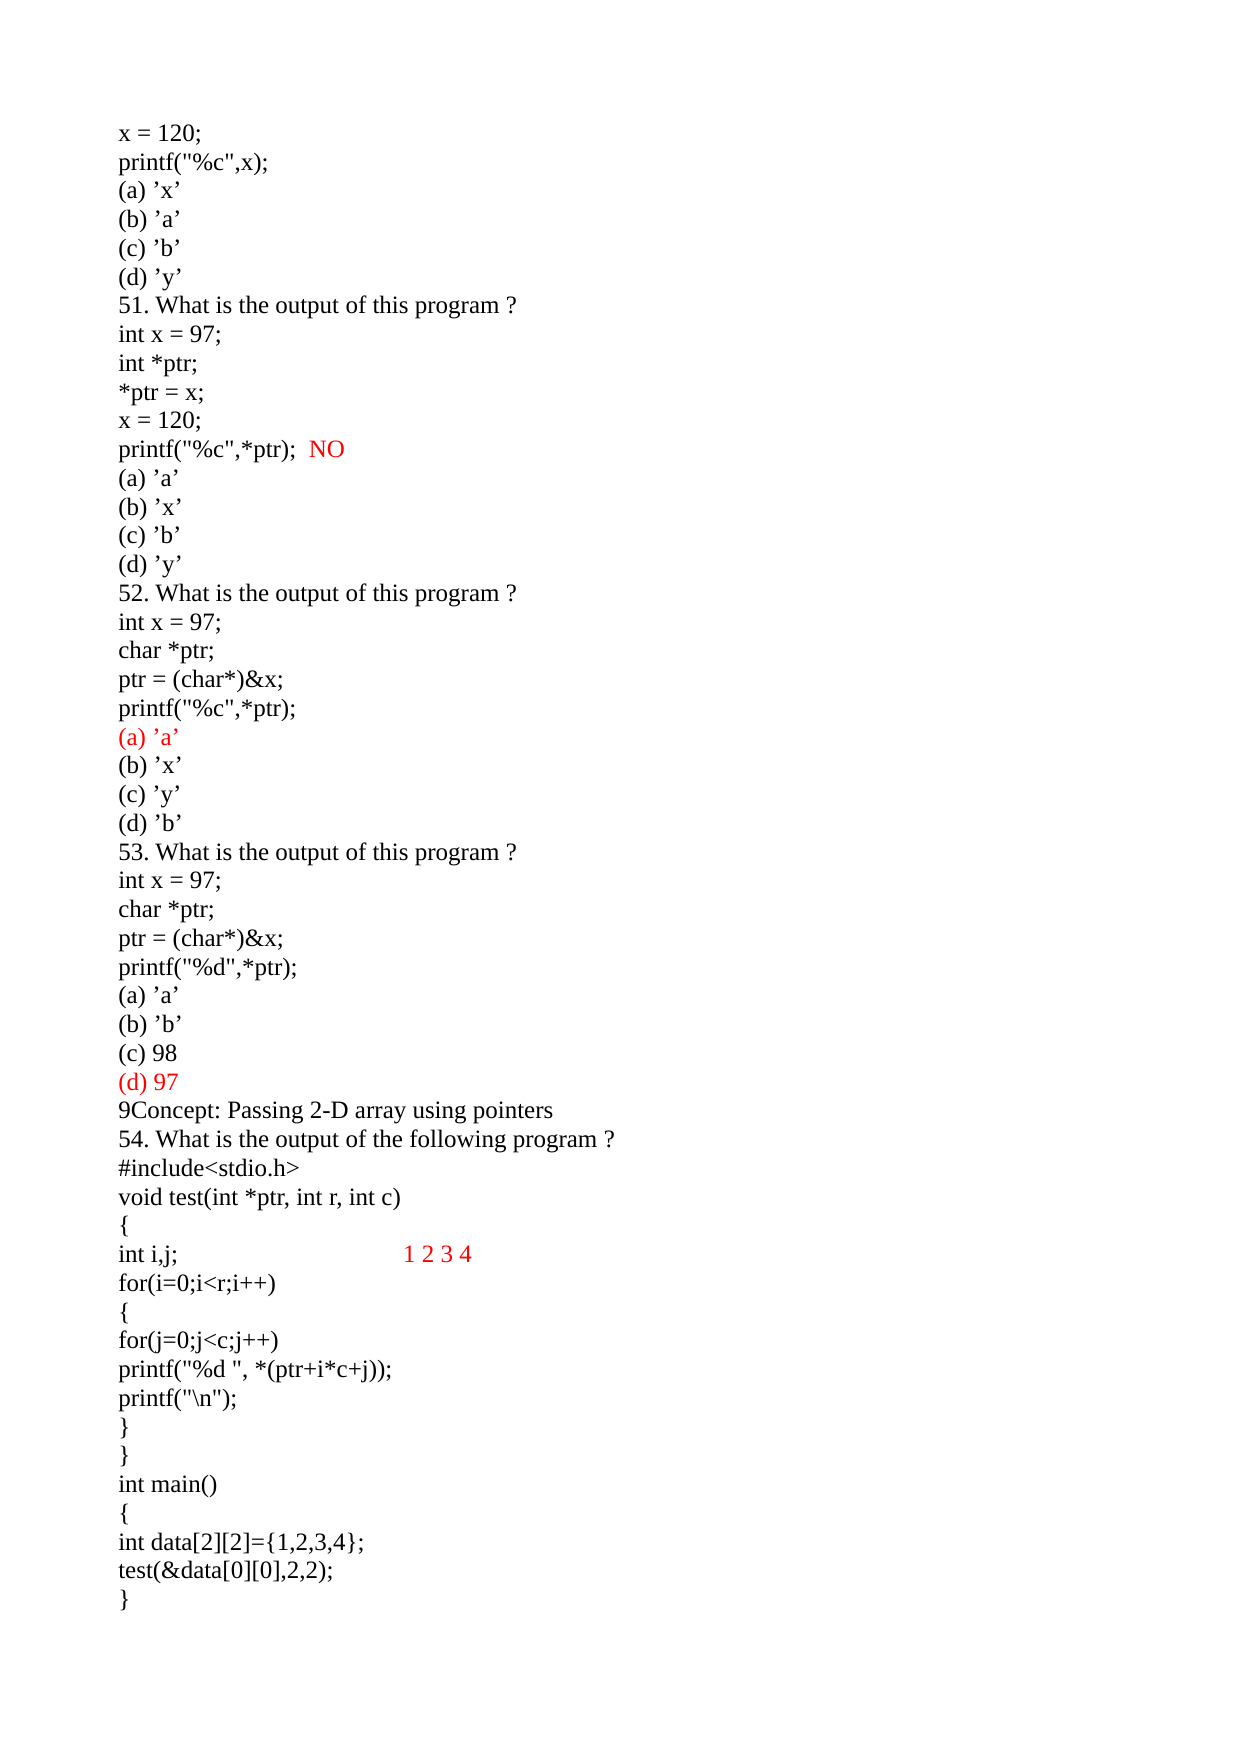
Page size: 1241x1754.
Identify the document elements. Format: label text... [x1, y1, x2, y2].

text } [118, 1584, 1122, 1613]
text } [118, 1412, 1122, 1441]
text (a) ’a’ [118, 981, 1122, 1009]
text x = 120; [118, 406, 1122, 434]
text 52. What is the output of this program ? [118, 578, 1122, 607]
text } [118, 1441, 1122, 1469]
text test(&data[0][0],2,2); [118, 1556, 1122, 1584]
text for(j=0;j<c;j++) [118, 1326, 1122, 1354]
text 54. What is the output of the following program ? [118, 1124, 1122, 1153]
text ptr = (char*)&x; [118, 664, 1122, 693]
text (a) ’x’ [118, 176, 1122, 204]
text (c) ’b’ [118, 521, 1122, 549]
text { [118, 1211, 1122, 1239]
text printf("%c",*ptr); NO [118, 434, 1122, 463]
text char *ptr; [118, 894, 1122, 923]
text ptr = (char*)&x; [118, 923, 1122, 952]
text (c) ’b’ [118, 233, 1122, 262]
text { [118, 1297, 1122, 1326]
text int x = 97; [118, 607, 1122, 636]
text int x = 97; [118, 866, 1122, 894]
text { [118, 1498, 1122, 1527]
text (b) ’x’ [118, 492, 1122, 521]
text int data[2][2]={1,2,3,4}; [118, 1527, 1122, 1556]
text x = 120; [118, 118, 1122, 147]
text int main() [118, 1469, 1122, 1498]
text (b) ’b’ [118, 1009, 1122, 1038]
text (b) ’a’ [118, 204, 1122, 233]
text (d) ’y’ [118, 549, 1122, 578]
text char *ptr; [118, 636, 1122, 664]
text (b) ’x’ [118, 751, 1122, 779]
text printf("\n"); [118, 1383, 1122, 1412]
text printf("%d ", *(ptr+i*c+j)); [118, 1354, 1122, 1383]
text printf("%d",*ptr); [118, 952, 1122, 981]
text (d) ’b’ [118, 808, 1122, 837]
text for(i=0;i<r;i++) [118, 1268, 1122, 1297]
text 53. What is the output of this program ? [118, 837, 1122, 866]
text (d) 97 [118, 1067, 1122, 1096]
text #include<stdio.h> [118, 1153, 1122, 1182]
text printf("%c",*ptr); [118, 693, 1122, 722]
text (d) ’y’ [118, 262, 1122, 291]
text *ptr = x; [118, 377, 1122, 406]
text int *ptr; [118, 348, 1122, 377]
text (a) ’a’ [118, 722, 1122, 751]
text void test(int *ptr, int r, int c) [118, 1182, 1122, 1211]
text 9Concept: Passing 2-D array using pointers [118, 1096, 1122, 1124]
text (c) 98 [118, 1038, 1122, 1067]
text (a) ’a’ [118, 463, 1122, 492]
text printf("%c",x); [118, 147, 1122, 176]
text int x = 97; [118, 319, 1122, 348]
text 51. What is the output of this program ? [118, 291, 1122, 319]
text int i,j; 1 2 3 4 [118, 1239, 1122, 1268]
text (c) ’y’ [118, 779, 1122, 808]
